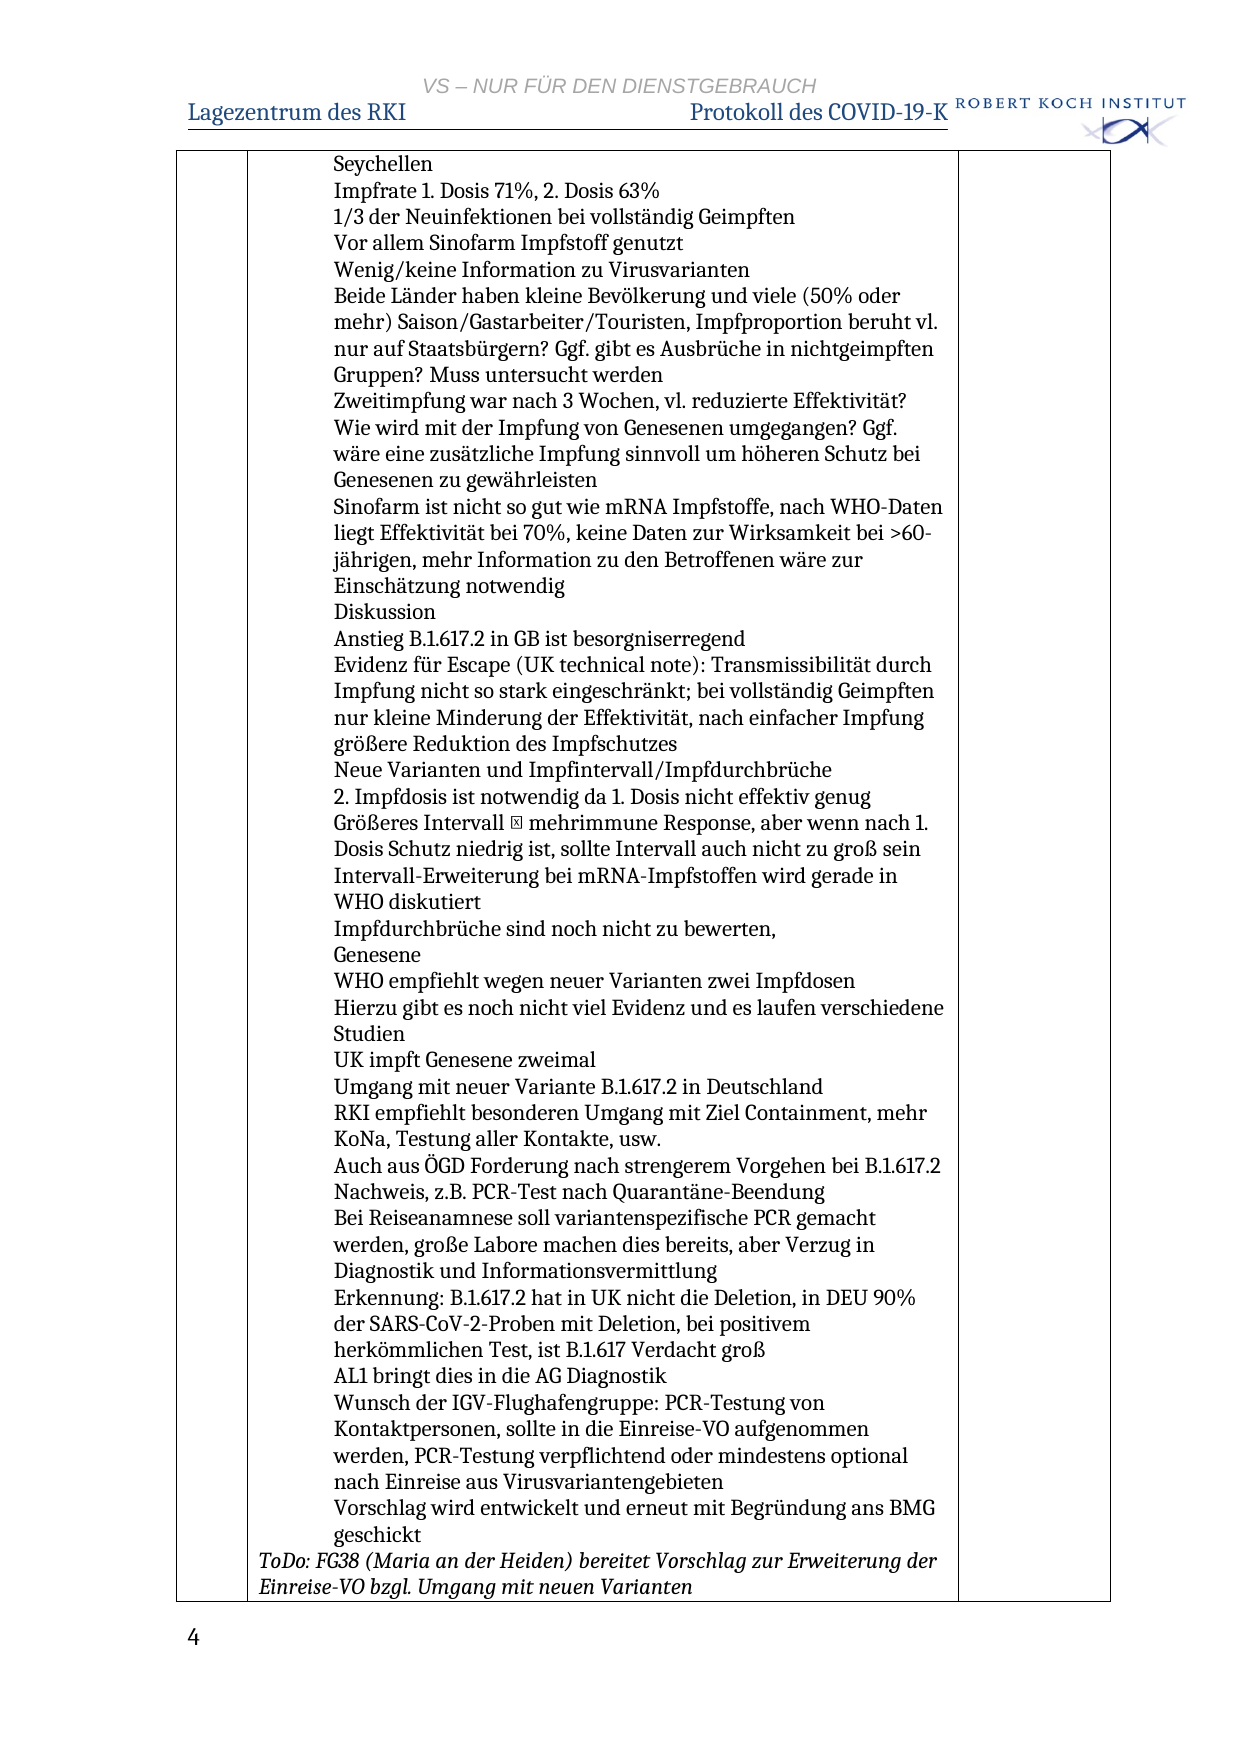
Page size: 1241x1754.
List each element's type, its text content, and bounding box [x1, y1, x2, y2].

table_cell [177, 151, 247, 1601]
table_cell [959, 151, 1110, 1601]
picture [947, 73, 1207, 150]
table_cell Seychellen Impfrate 1. Dosis 71%, 2. Dosis 63% 1/3 der Neuinfektionen bei vollständig Geimpften Vor allem Sinofarm Impfstoff genutzt Wenig/keine Information zu Virusvarianten Beide Länder haben kleine Bevölkerung und viele (50% oder mehr) Saison/Gastarbeiter/Touristen, Impfproportion beruht vl. nur auf Staatsbürgern? Ggf. gibt es Ausbrüche in nichtgeimpften Gruppen? Muss untersucht werden Zweitimpfung war nach 3 Wochen, vl. reduzierte Effektivität? Wie wird mit der Impfung von Genesenen umgegangen? Ggf. wäre eine zusätzliche Impfung sinnvoll um höheren Schutz bei Genesenen zu gewährleisten Sinofarm ist nicht so gut wie mRNA Impfstoffe, nach WHO-Daten liegt Effektivität bei 70%, keine Daten zur Wirksamkeit bei >60-jährigen, mehr Information zu den Betroffenen wäre zur Einschätzung notwendig Diskussion Anstieg B.1.617.2 in GB ist besorgniserregend Evidenz für Escape (UK technical note): Transmissibilität durch Impfung nicht so stark eingeschränkt; bei vollständig Geimpften nur kleine Minderung der Effektivität, nach einfacher Impfung größere Reduktion des Impfschutzes Neue Varianten und Impfintervall/Impfdurchbrüche 2. Impfdosis ist notwendig da 1. Dosis nicht effektiv genug Größeres Intervall  mehrimmune Response, aber wenn nach 1. Dosis Schutz niedrig ist, sollte Intervall auch nicht zu groß sein Intervall-Erweiterung bei mRNA-Impfstoffen wird gerade in WHO diskutiert Impfdurchbrüche sind noch nicht zu bewerten, Genesene WHO empfiehlt wegen neuer Varianten zwei Impfdosen Hierzu gibt es noch nicht viel Evidenz und es laufen verschiedene Studien UK impft Genesene zweimal Umgang mit neuer Variante B.1.617.2 in Deutschland RKI empfiehlt besonderen Umgang mit Ziel Containment, mehr KoNa, Testung aller Kontakte, usw. Auch aus ÖGD Forderung nach strengerem Vorgehen bei B.1.617.2 Nachweis, z.B. PCR-Test nach Quarantäne-Beendung Bei Reiseanamnese soll variantenspezifische PCR gemacht werden, große Labore machen dies bereits, aber Verzug in Diagnostik und Informationsvermittlung Erkennung: B.1.617.2 hat in UK nicht die Deletion, in DEU 90% der SARS-CoV-2-Proben mit Deletion, bei positivem herkömmlichen Test, ist B.1.617 Verdacht groß AL1 bringt dies in die AG Diagnostik Wunsch der IGV-Flughafengruppe: PCR-Testung von Kontaktpersonen, sollte in die Einreise-VO aufgenommen werden, PCR-Testung verpflichtend oder mindestens optional nach Einreise aus Virusvariantengebieten Vorschlag wird entwickelt und erneut mit Begründung ans BMG geschickt ToDo: FG38 (Maria an der Heiden) bereitet Vorschlag zur Erweiterung der Einreise-VO bzgl. Umgang mit neuen Varianten [248, 151, 958, 1601]
